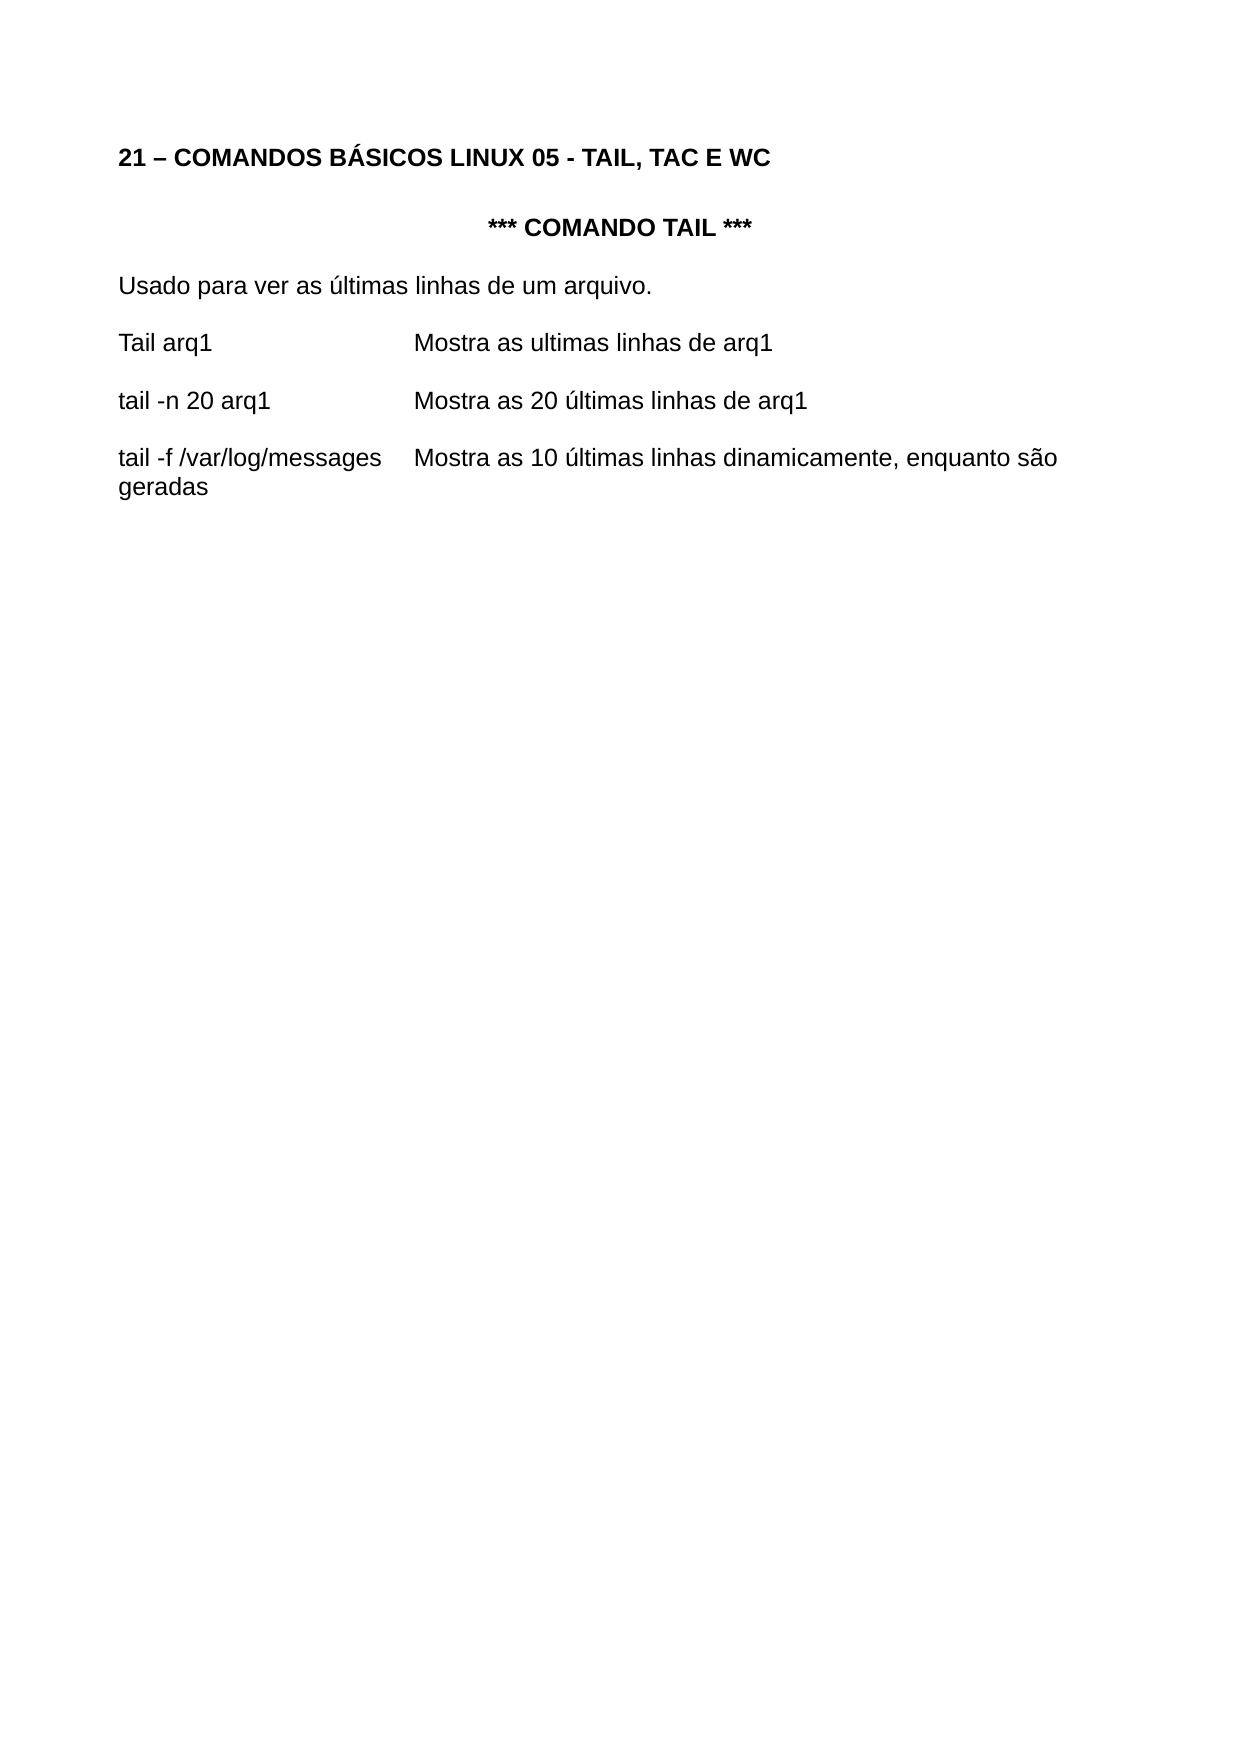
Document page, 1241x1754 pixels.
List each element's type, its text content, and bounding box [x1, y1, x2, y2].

text *** COMANDO TAIL *** [118, 213, 1122, 242]
text Tail arq1 Mostra as ultimas linhas de arq1 [118, 328, 1122, 357]
text Usado para ver as últimas linhas de um arquivo. [118, 271, 1122, 299]
subtitle 21 – COMANDOS BÁSICOS LINUX 05 - TAIL, TAC E WC [118, 143, 1122, 172]
text tail -n 20 arq1 Mostra as 20 últimas linhas de arq1 [118, 386, 1122, 414]
text tail -f /var/log/messages Mostra as 10 últimas linhas dinamicamente, enquanto são geradas [118, 443, 1122, 501]
